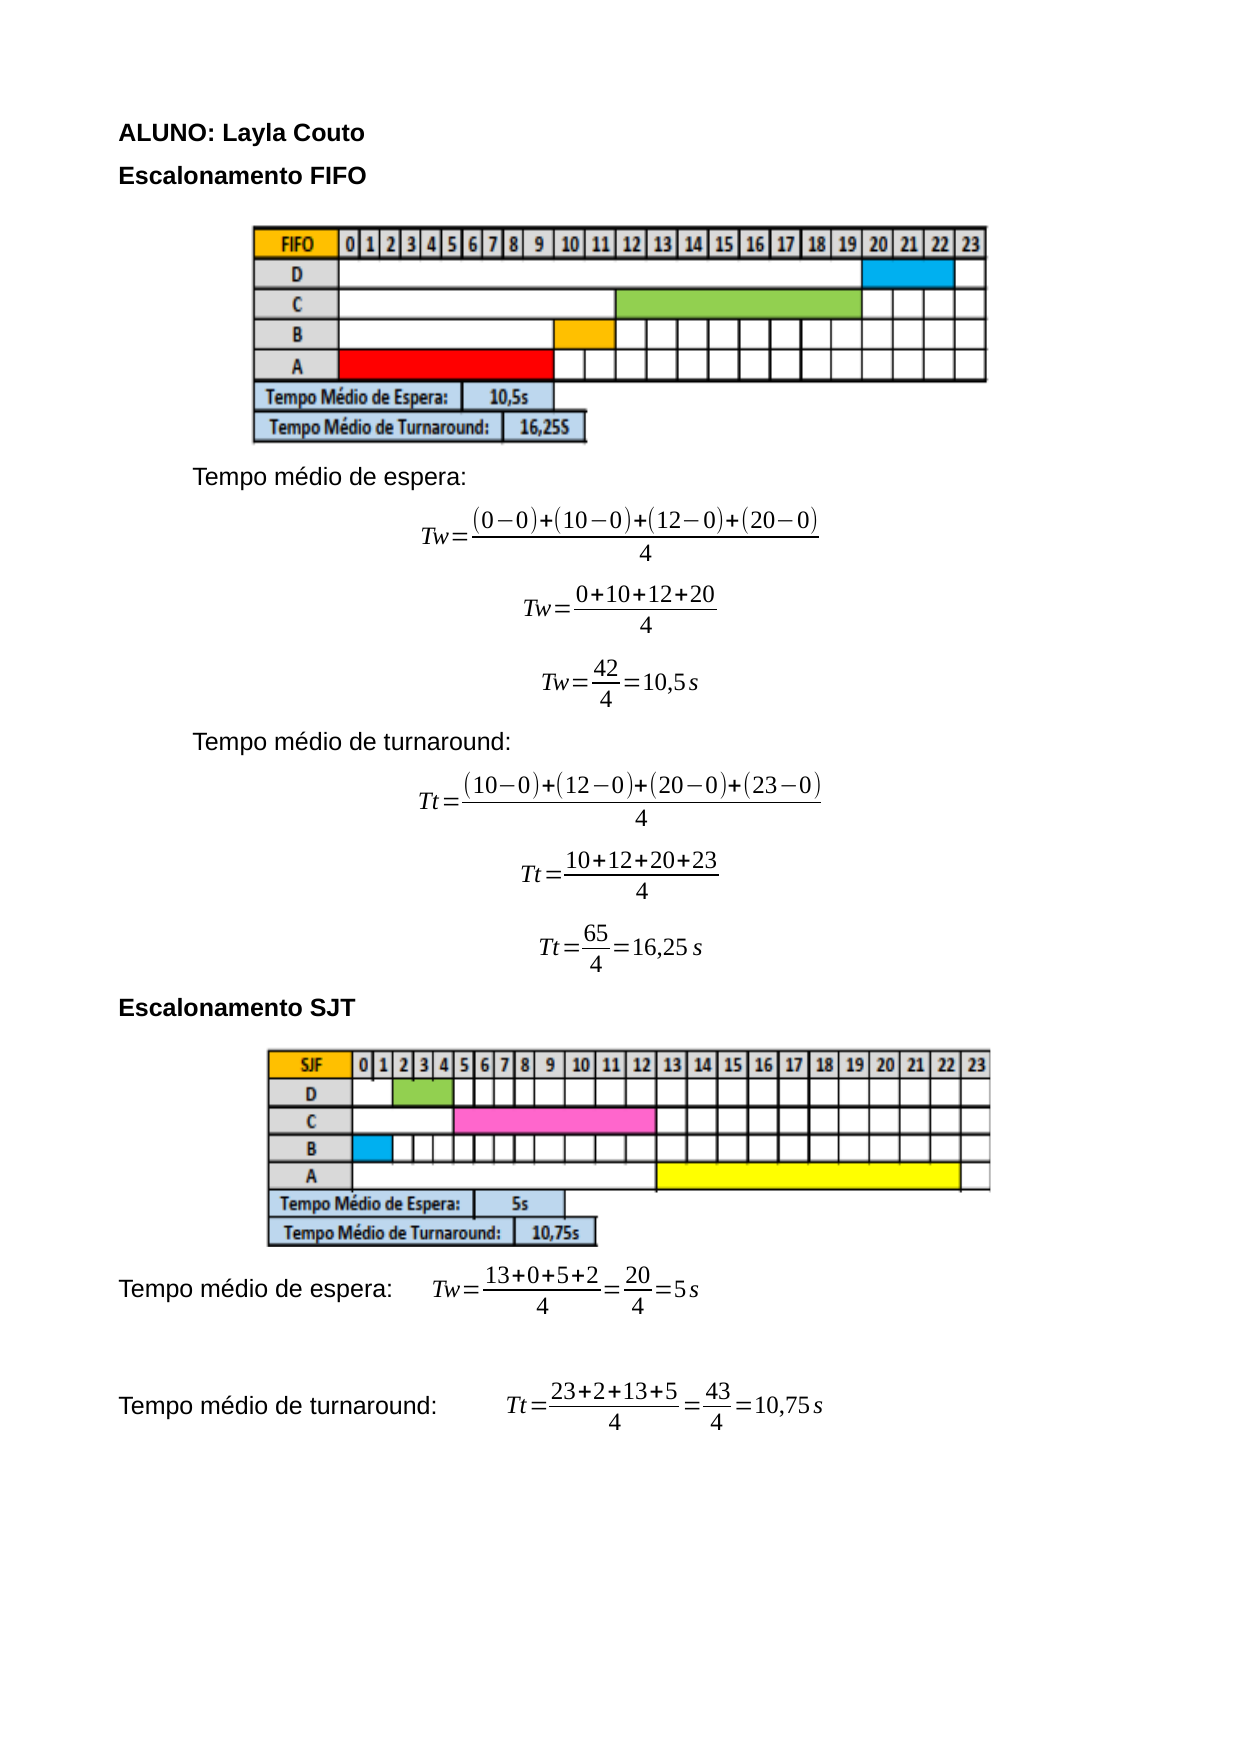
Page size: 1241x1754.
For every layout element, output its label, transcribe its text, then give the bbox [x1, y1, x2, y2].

text Tempo médio de turnaround: [118, 1378, 1122, 1437]
text ALUNO: Layla Couto [118, 118, 1122, 147]
text Tempo médio de espera: [118, 204, 1122, 491]
text Tempo médio de espera: [118, 1036, 1122, 1320]
text Escalonamento SJT [118, 993, 1122, 1022]
text Escalonamento FIFO [118, 161, 1122, 190]
picture [265, 1045, 991, 1247]
text Tempo médio de turnaround: [118, 727, 1122, 756]
picture [251, 223, 989, 448]
